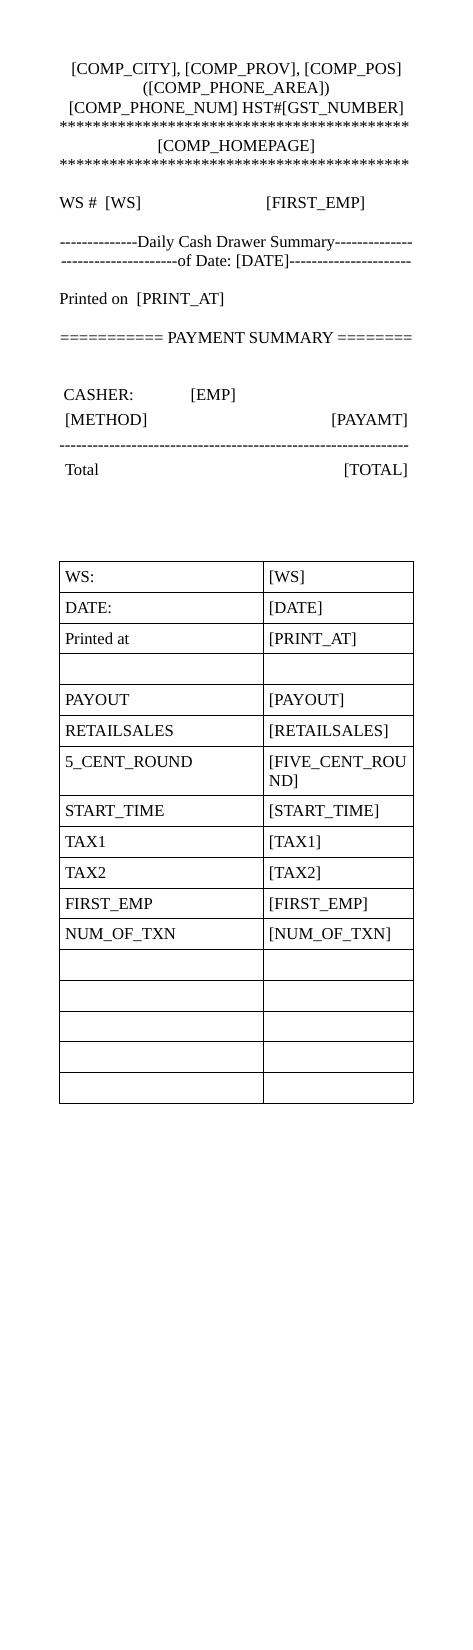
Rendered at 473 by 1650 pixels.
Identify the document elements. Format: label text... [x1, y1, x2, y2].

table_cell PAYOUT [60, 685, 263, 715]
text [COMP_HOMEPAGE] [59, 136, 413, 155]
table_cell Printed at [60, 624, 263, 653]
table_cell START_TIME [60, 796, 263, 826]
table_cell [START_TIME] [264, 796, 413, 826]
table_cell [TAX1] [264, 827, 413, 857]
table_header WS: [60, 562, 263, 592]
text ---------------------of Date: [DATE]---------------------- [59, 251, 413, 270]
text CASHER: [EMP] [59, 385, 413, 404]
table_cell TAX1 [60, 827, 263, 857]
text ****************************************** [59, 155, 413, 174]
table_cell [264, 654, 413, 684]
table_cell DATE: [60, 593, 263, 623]
table_cell [60, 950, 263, 980]
table_cell [PAYOUT] [264, 685, 413, 715]
table_header [PAYAMT] [236, 404, 413, 435]
table_cell 5_CENT_ROUND [60, 747, 263, 795]
table_cell [60, 1012, 263, 1041]
text --------------------------------------------------------------- [59, 435, 413, 454]
table_cell [264, 981, 413, 1011]
table_cell [60, 1073, 263, 1103]
table_cell [264, 1042, 413, 1072]
table_cell [264, 1073, 413, 1103]
table_cell [264, 950, 413, 980]
table_header [TOTAL] [236, 454, 413, 484]
table_header [WS] [264, 562, 413, 592]
text WS # [WS] [FIRST_EMP] [59, 193, 413, 212]
table_cell [TAX2] [264, 858, 413, 888]
table_cell NUM_OF_TXN [60, 919, 263, 949]
table_cell FIRST_EMP [60, 889, 263, 918]
table_cell TAX2 [60, 858, 263, 888]
table_cell [60, 1042, 263, 1072]
text ([COMP_PHONE_AREA])[COMP_PHONE_NUM] HST#[GST_NUMBER] [59, 78, 413, 117]
table_cell [PRINT_AT] [264, 624, 413, 653]
table_cell [60, 654, 263, 684]
table_cell [FIRST_EMP] [264, 889, 413, 918]
text ****************************************** [59, 117, 413, 136]
table_cell [60, 981, 263, 1011]
table_cell RETAILSALES [60, 716, 263, 746]
text =========== PAYMENT SUMMARY ======== [59, 327, 413, 347]
table_header [METHOD] [59, 404, 236, 435]
table_cell [DATE] [264, 593, 413, 623]
table_cell [FIVE_CENT_ROUND] [264, 747, 413, 795]
table_cell [NUM_OF_TXN] [264, 919, 413, 949]
table_cell [RETAILSALES] [264, 716, 413, 746]
text --------------Daily Cash Drawer Summary-------------- [59, 232, 413, 251]
text Printed on [PRINT_AT] [59, 289, 413, 308]
table_cell [264, 1012, 413, 1041]
table_header Total [59, 454, 236, 484]
text [COMP_CITY], [COMP_PROV], [COMP_POS] [59, 59, 413, 78]
